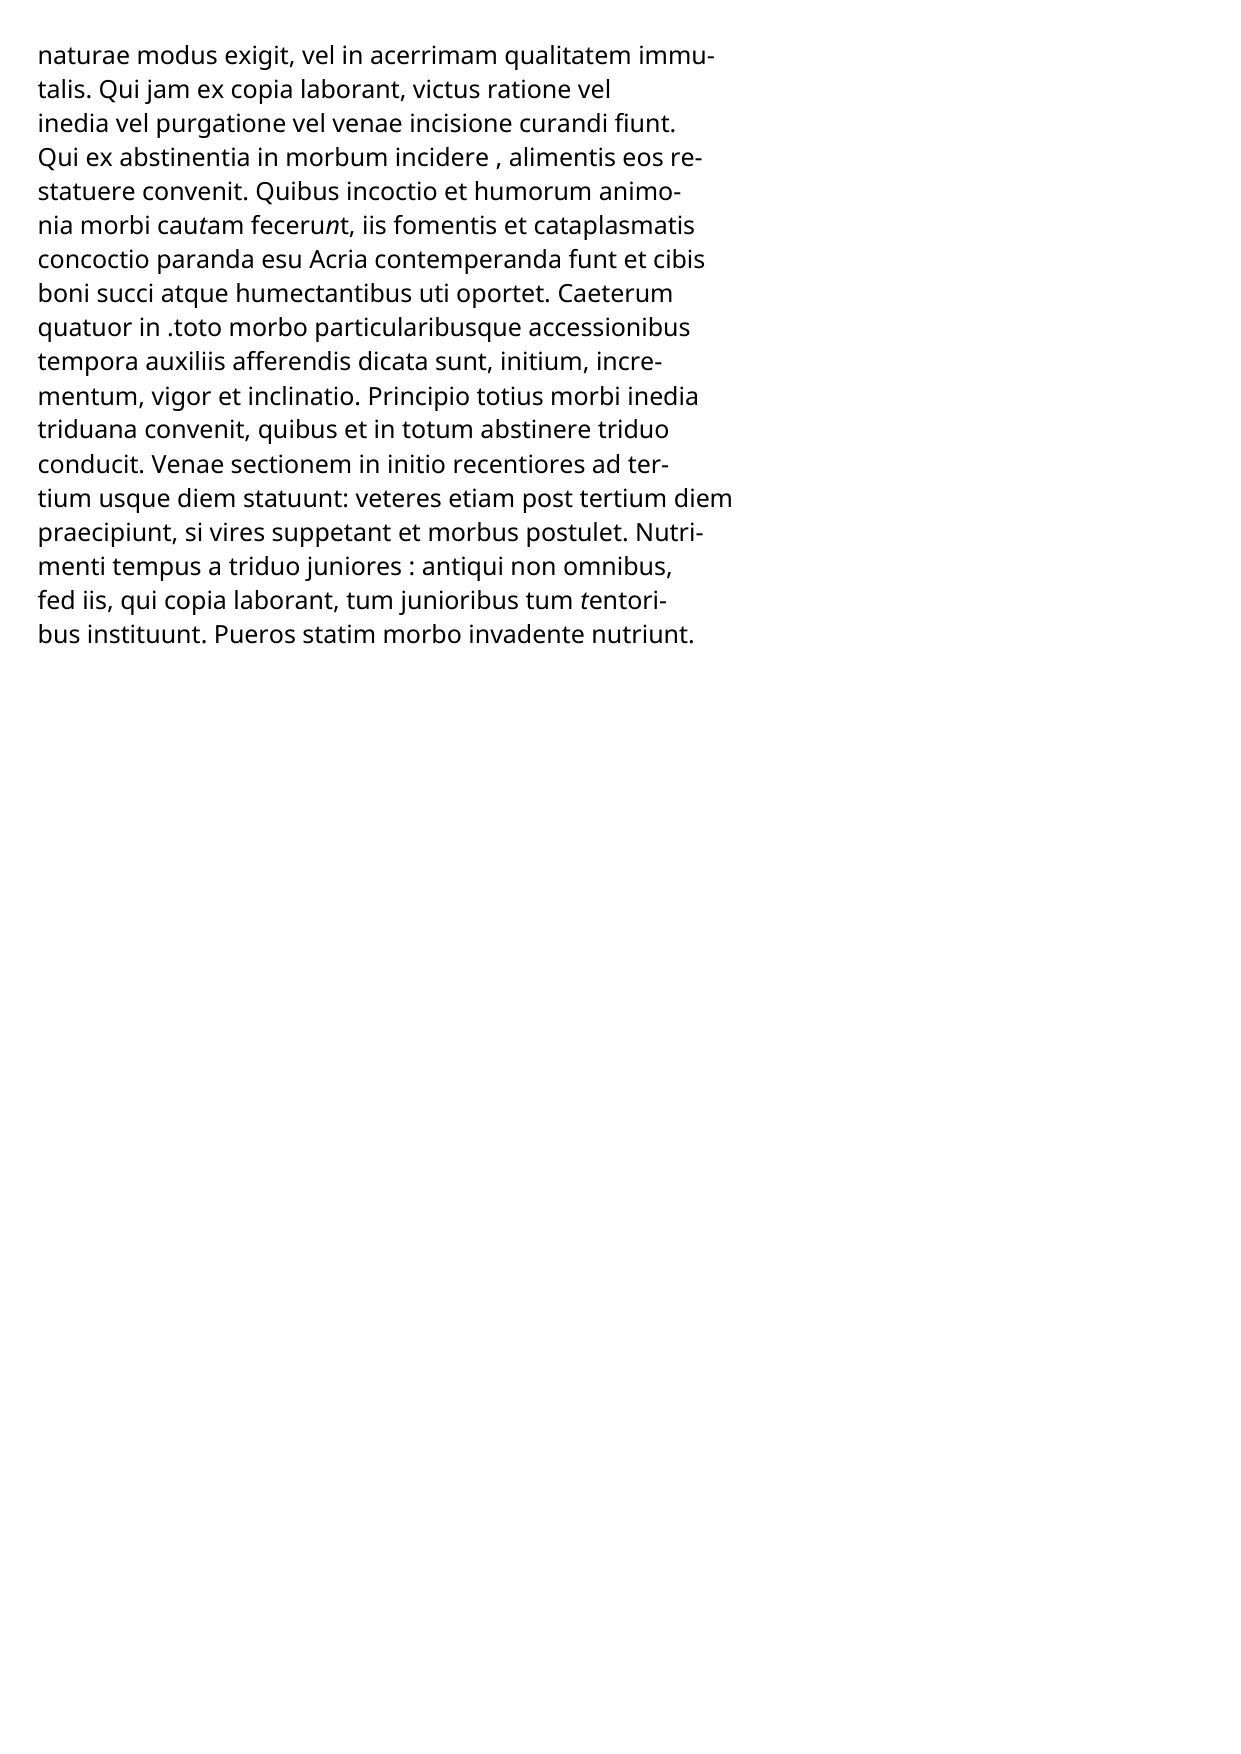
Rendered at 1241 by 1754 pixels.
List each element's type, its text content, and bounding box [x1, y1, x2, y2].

text naturae modus exigit, vel in acerrimam qualitatem immu- talis. Qui jam ex copia laborant, victus ratione vel inedia vel purgatione vel venae incisione curandi fiunt. Qui ex abstinentia in morbum incidere , alimentis eos re- statuere convenit. Quibus incoctio et humorum animo- nia morbi cautam fecerunt, iis fomentis et cataplasmatis concoctio paranda esu Acria contemperanda funt et cibis boni succi atque humectantibus uti oportet. Caeterum quatuor in .toto morbo particularibusque accessionibus tempora auxiliis afferendis dicata sunt, initium, incre- mentum, vigor et inclinatio. Principio totius morbi inedia triduana convenit, quibus et in totum abstinere triduo conducit. Venae sectionem in initio recentiores ad ter- tium usque diem statuunt: veteres etiam post tertium diem praecipiunt, si vires suppetant et morbus postulet. Nutri- menti tempus a triduo juniores : antiqui non omnibus, fed iis, qui copia laborant, tum junioribus tum tentori- bus instituunt. Pueros statim morbo invadente nutriunt. [37, 37, 1203, 651]
